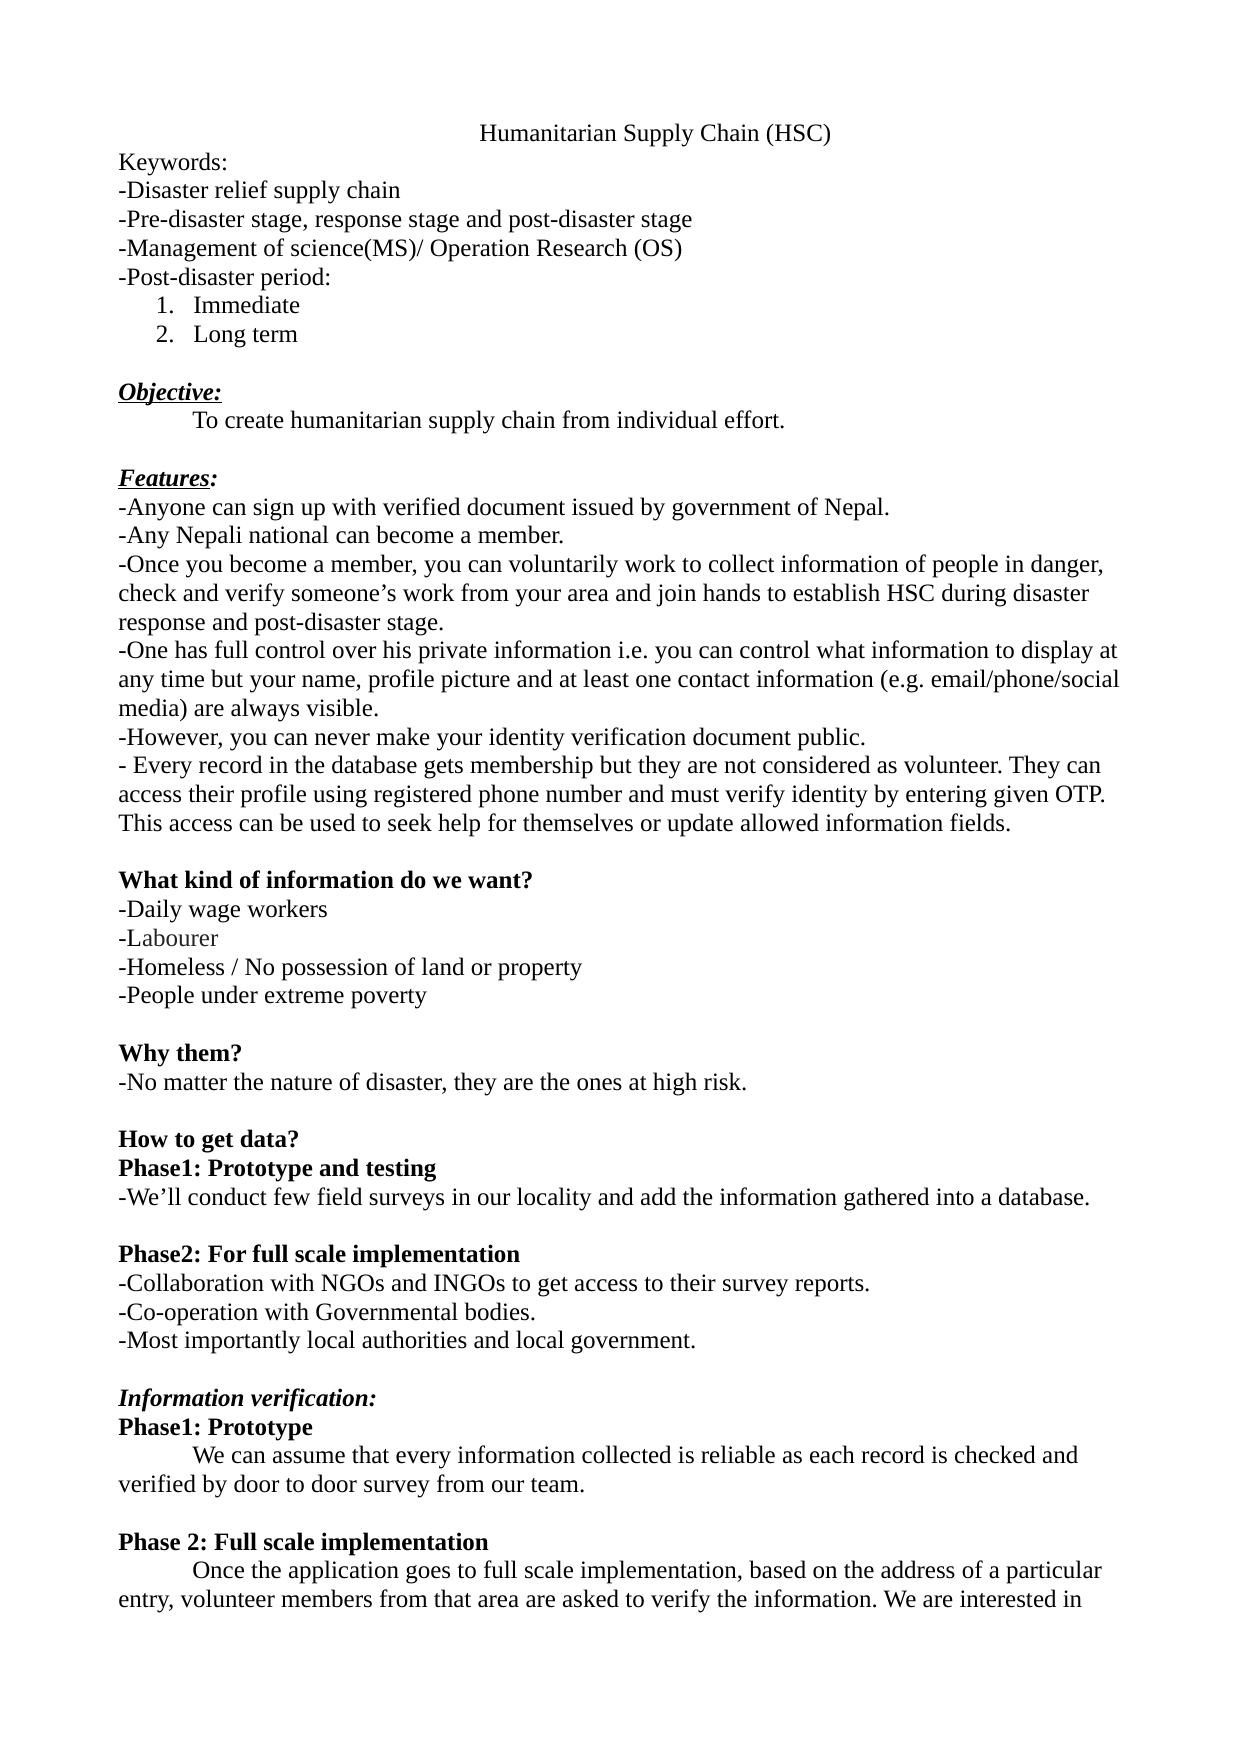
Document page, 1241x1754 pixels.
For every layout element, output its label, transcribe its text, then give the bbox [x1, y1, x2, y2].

text -However, you can never make your identity verification document public. [118, 722, 1122, 751]
text How to get data? [118, 1124, 1122, 1153]
text -Once you become a member, you can voluntarily work to collect information of people in danger, check and verify someone’s work from your area and join hands to establish HSC during disaster response and post-disaster stage. [118, 549, 1122, 636]
text -Disaster relief supply chain [118, 176, 1122, 204]
text -One has full control over his private information i.e. you can control what information to display at any time but your name, profile picture and at least one contact information (e.g. email/phone/social media) are always visible. [118, 636, 1122, 722]
text Phase1: Prototype and testing [118, 1153, 1122, 1182]
text Objective: [118, 377, 1122, 406]
text Once the application goes to full scale implementation, based on the address of a particular entry, volunteer members from that area are asked to verify the information. We are interested in [118, 1556, 1122, 1613]
list Long term [156, 319, 1122, 348]
text - Every record in the database gets membership but they are not considered as volunteer. They can access their profile using registered phone number and must verify identity by entering given OTP. [118, 751, 1122, 808]
text This access can be used to seek help for themselves or update allowed information fields. [118, 808, 1122, 837]
text Phase1: Prototype [118, 1412, 1122, 1441]
text Keywords: [118, 147, 1122, 176]
text Information verification: [118, 1383, 1122, 1412]
text We can assume that every information collected is reliable as each record is checked and verified by door to door survey from our team. [118, 1441, 1122, 1498]
text -Any Nepali national can become a member. [118, 521, 1122, 549]
text -Collaboration with NGOs and INGOs to get access to their survey reports. [118, 1268, 1122, 1297]
text Humanitarian Supply Chain (HSC) [118, 118, 1122, 147]
text -Most importantly local authorities and local government. [118, 1326, 1122, 1354]
text -Labourer [118, 923, 1122, 952]
text Why them? [118, 1038, 1122, 1067]
text -We’ll conduct few field surveys in our locality and add the information gathered into a database. [118, 1182, 1122, 1211]
text -Daily wage workers [118, 894, 1122, 923]
text To create humanitarian supply chain from individual effort. [118, 406, 1122, 434]
text -Homeless / No possession of land or property [118, 952, 1122, 981]
text -Anyone can sign up with verified document issued by government of Nepal. [118, 492, 1122, 521]
text -Co-operation with Governmental bodies. [118, 1297, 1122, 1326]
text What kind of information do we want? [118, 866, 1122, 894]
text Features: [118, 463, 1122, 492]
text -People under extreme poverty [118, 981, 1122, 1009]
text -Pre-disaster stage, response stage and post-disaster stage [118, 204, 1122, 233]
list Immediate [156, 291, 1122, 319]
text -Management of science(MS)/ Operation Research (OS) [118, 233, 1122, 262]
text Phase2: For full scale implementation [118, 1239, 1122, 1268]
text Phase 2: Full scale implementation [118, 1527, 1122, 1556]
text -No matter the nature of disaster, they are the ones at high risk. [118, 1067, 1122, 1096]
text -Post-disaster period: [118, 262, 1122, 291]
